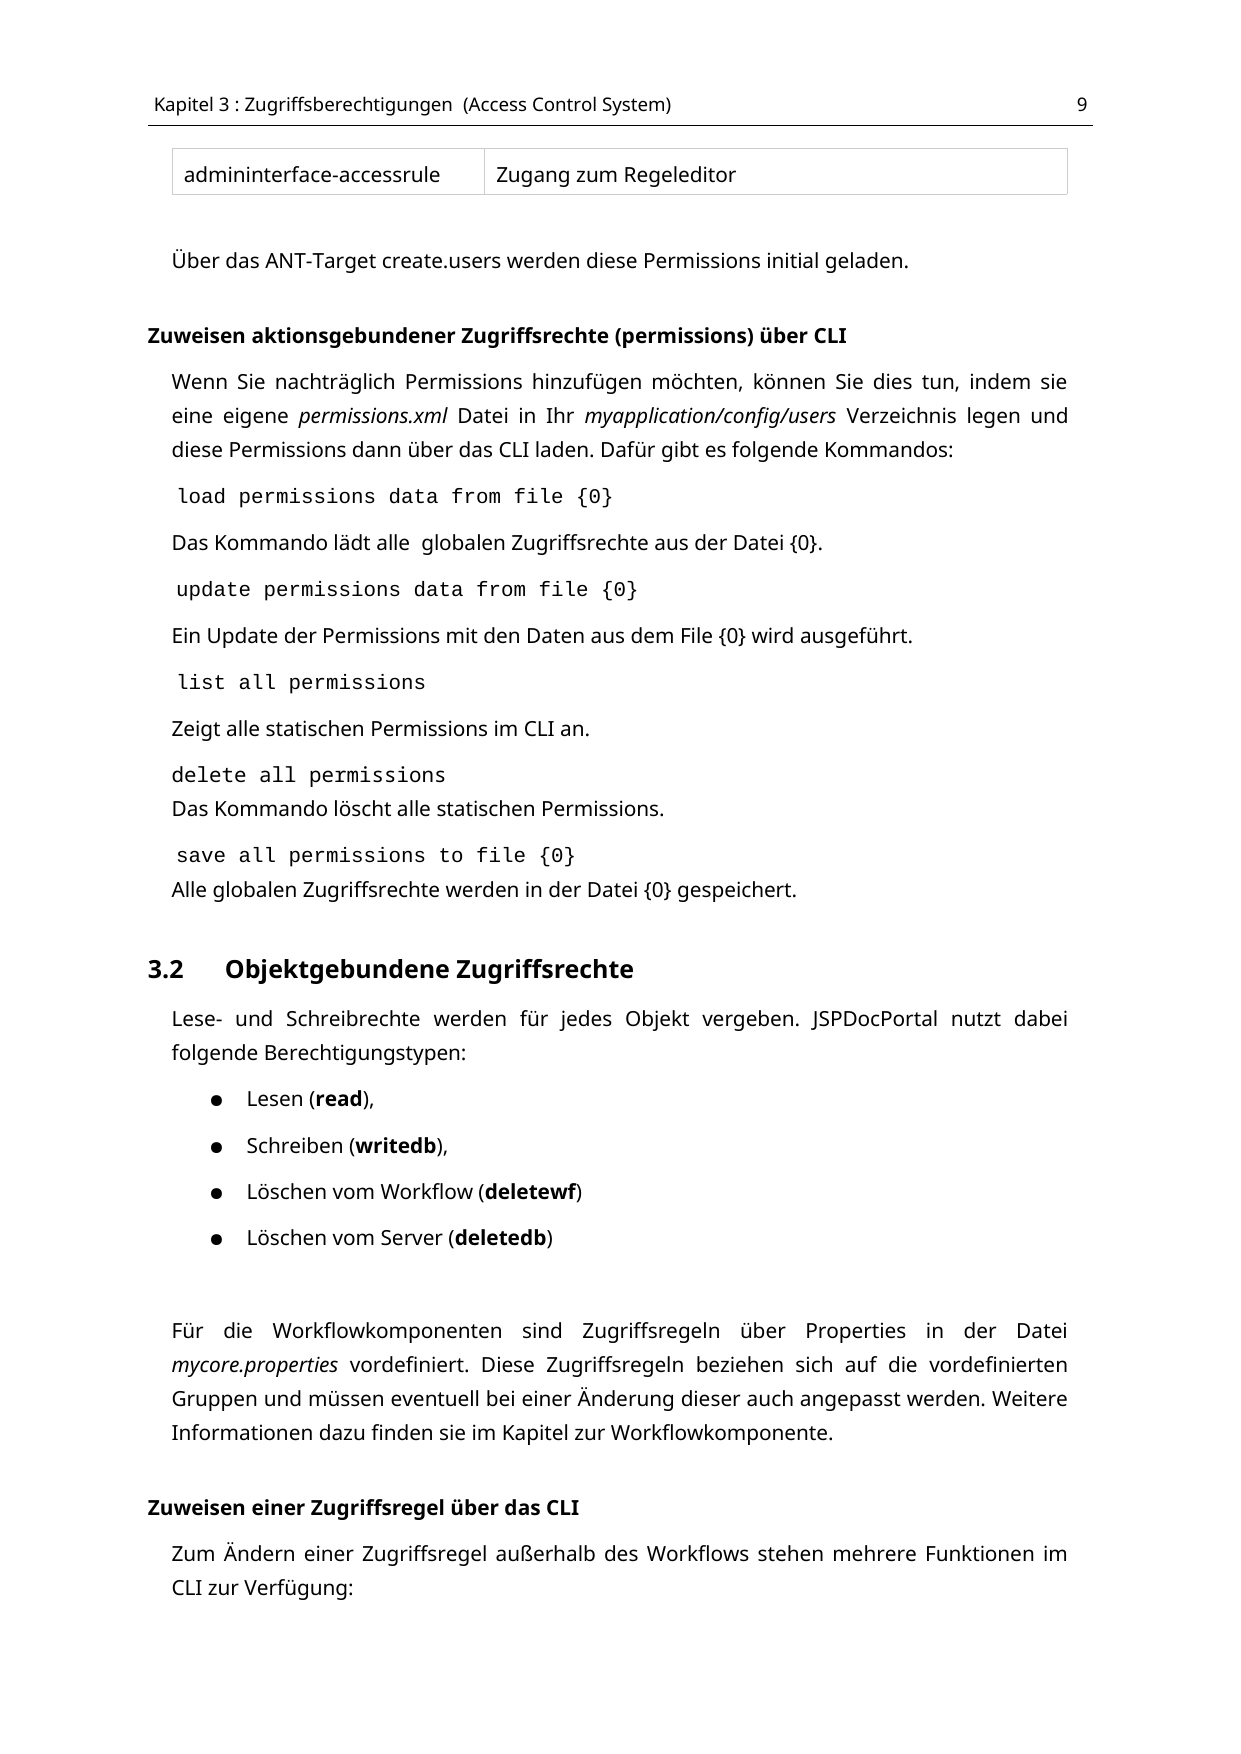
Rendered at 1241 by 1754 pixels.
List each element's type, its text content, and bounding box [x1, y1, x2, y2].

text Für die Workflowkomponenten sind Zugriffsregeln über Properties in der Datei mycore.properties vordefiniert. Diese Zugriffsregeln beziehen sich auf die vordefinierten Gruppen und müssen eventuell bei einer Änderung dieser auch angepasst werden. Weitere Informationen dazu finden sie im Kapitel zur Workflowkomponente. [171, 1316, 1069, 1446]
list Löschen vom Workflow (deletewf) [209, 1177, 1069, 1205]
list Lesen (read), [209, 1084, 1069, 1113]
table_cell admininterface-accessrule [173, 149, 484, 194]
list load permissions data from file {0} [176, 481, 1069, 510]
subtitle Zuweisen aktionsgebundener Zugriffsrechte (permissions) über CLI [148, 322, 1092, 350]
list Schreiben (writedb), [209, 1131, 1069, 1159]
text Ein Update der Permissions mit den Daten aus dem File {0} wird ausgeführt. [171, 621, 1069, 649]
text Alle globalen Zugriffsrechte werden in der Datei {0} gespeichert. [171, 875, 1069, 903]
text delete all permissions [171, 760, 1069, 788]
list update permissions data from file {0} [176, 574, 1069, 603]
list list all permissions [176, 667, 1069, 696]
text Zeigt alle statischen Permissions im CLI an. [171, 714, 1069, 742]
list Löschen vom Server (deletedb) [209, 1223, 1069, 1252]
text Über das ANT-Target create.users werden diese Permissions initial geladen. [171, 246, 1069, 274]
table_cell Zugang zum Regeleditor [485, 149, 1067, 194]
text Das Kommando lädt alle globalen Zugriffsrechte aus der Datei {0}. [171, 528, 1069, 556]
text Zum Ändern einer Zugriffsregel außerhalb des Workflows stehen mehrere Funktionen im CLI zur Verfügung: [171, 1539, 1069, 1601]
text Lese- und Schreibrechte werden für jedes Objekt vergeben. JSPDocPortal nutzt dabei folgende Berechtigungstypen: [171, 1004, 1069, 1066]
text save all permissions to file {0} [176, 841, 1069, 869]
subtitle Objektgebundene Zugriffsrechte [148, 952, 1092, 986]
text Wenn Sie nachträglich Permissions hinzufügen möchten, können Sie dies tun, indem sie eine eigene permissions.xml Datei in Ihr myapplication/config/users Verzeichnis legen und diese Permissions dann über das CLI laden. Dafür gibt es folgende Kommandos: [171, 367, 1069, 463]
text Das Kommando löscht alle statischen Permissions. [171, 794, 1069, 822]
subtitle Zuweisen einer Zugriffsregel über das CLI [148, 1493, 1092, 1522]
